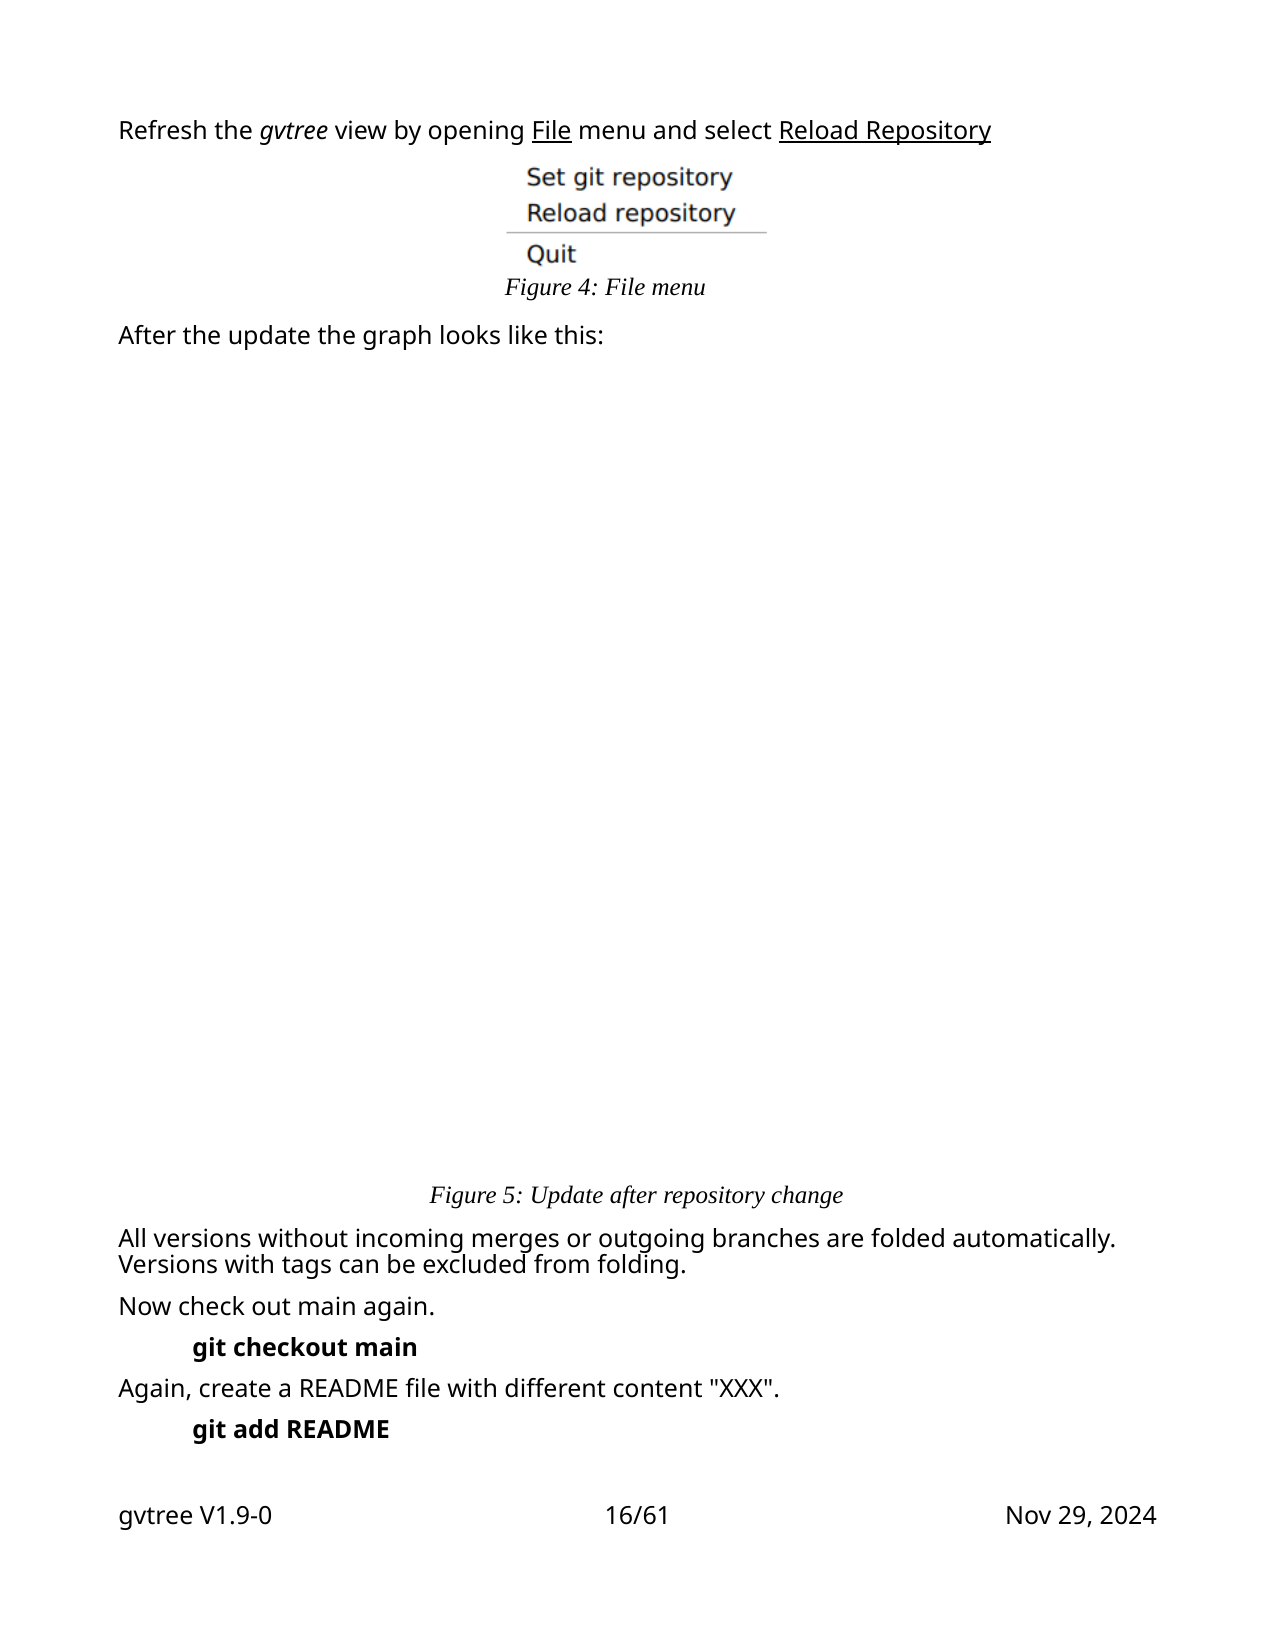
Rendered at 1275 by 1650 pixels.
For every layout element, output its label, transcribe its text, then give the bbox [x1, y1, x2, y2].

text git add README [118, 1417, 1157, 1443]
text Figure 4: File menu [504, 272, 771, 300]
text Now check out main again. [118, 1294, 1157, 1320]
text Refresh the gvtree view by opening File menu and select Reload Repository [118, 118, 1157, 144]
picture [504, 159, 771, 272]
text After the update the graph looks like this: [118, 323, 1157, 350]
text git checkout main [118, 1335, 1157, 1361]
text All versions without incoming merges or outgoing branches are folded automatically. Versions with tags can be excluded from folding. [118, 1226, 1157, 1279]
text Again, create a README file with different content "XXX". [118, 1376, 1157, 1402]
text Figure 5: Update after repository change [240, 377, 1035, 1209]
